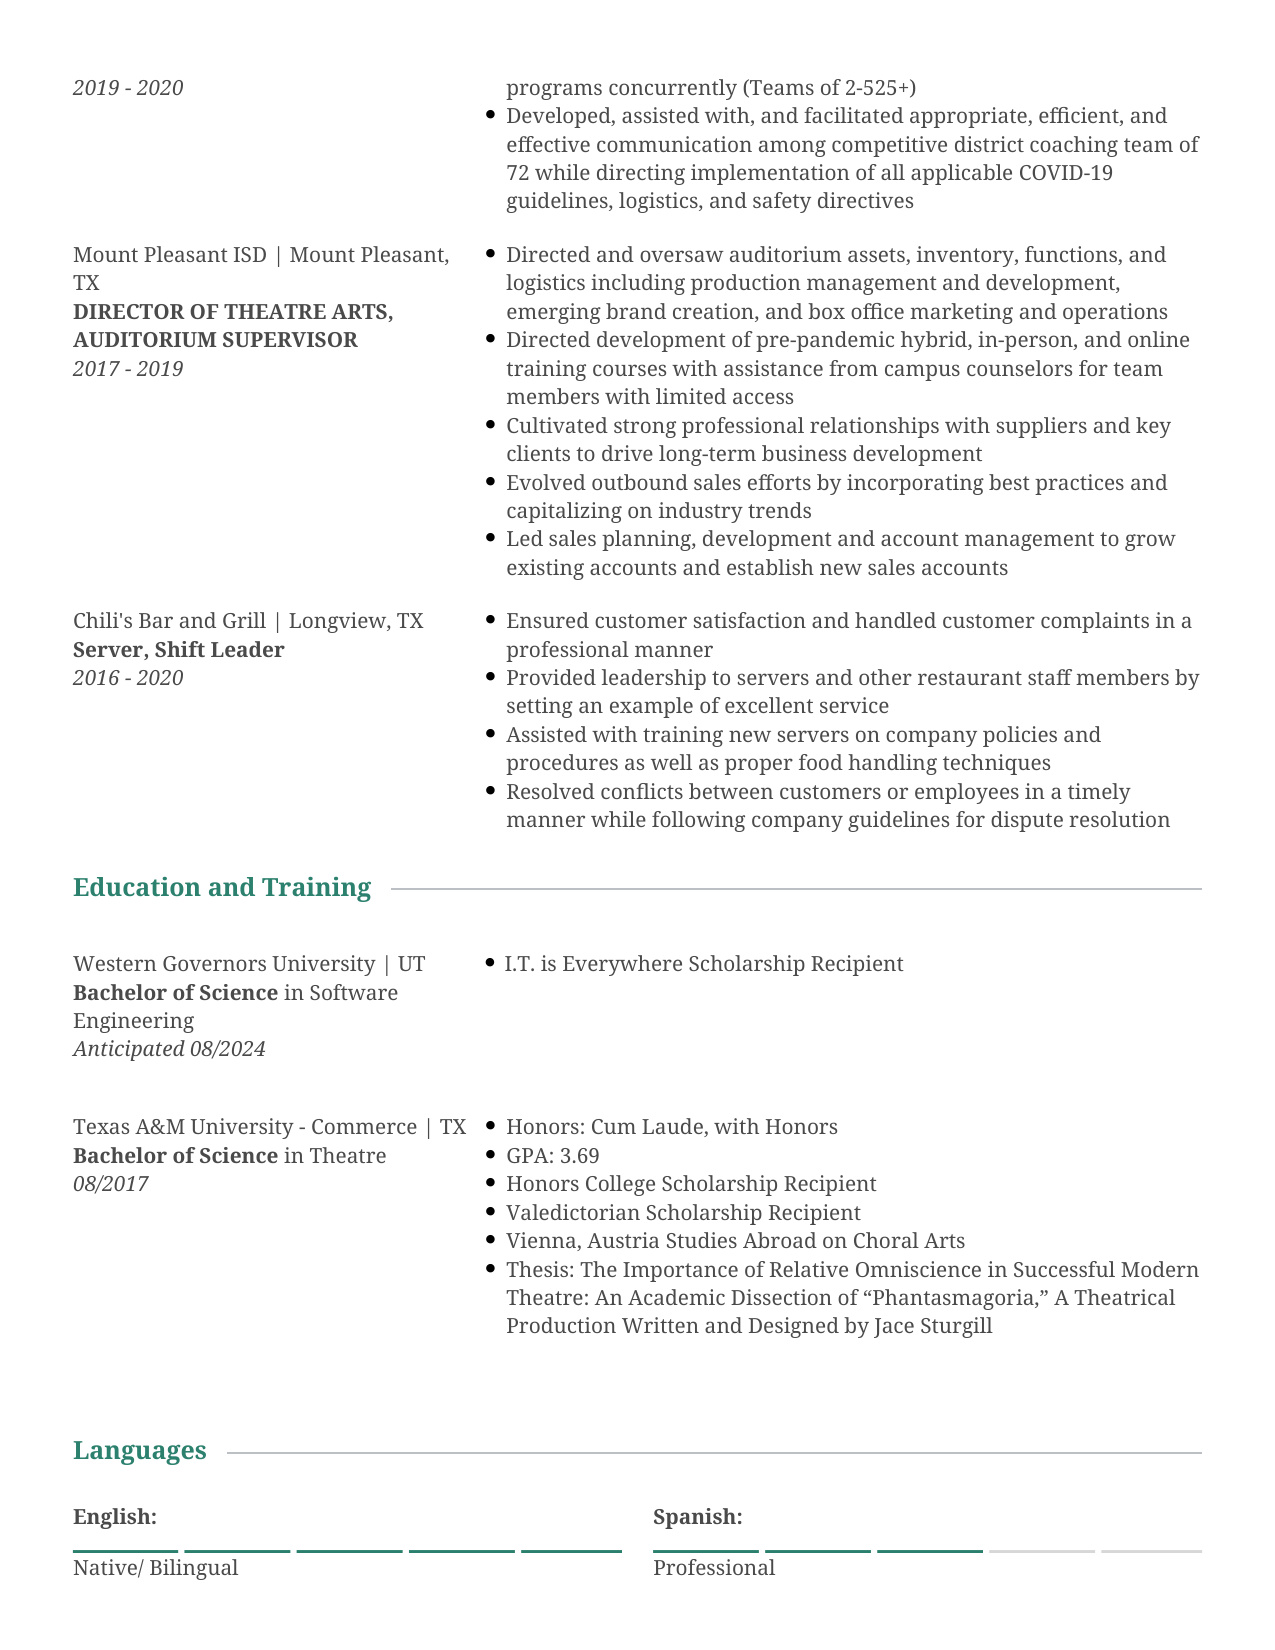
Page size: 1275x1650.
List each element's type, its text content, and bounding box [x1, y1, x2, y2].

table_header Professional [653, 1553, 1202, 1581]
table_header Western Governors University | UT Bachelor of Science in Software Engineering Anticipated 08/2024 [73, 928, 477, 1092]
table_header I.T. is Everywhere Scholarship Recipient [477, 928, 1202, 1092]
table_header Directed and oversaw auditorium assets, inventory, functions, and logistics including production management and development, emerging brand creation, and box office marketing and operations Directed development of pre-pandemic hybrid, in-person, and online training courses with assistance from campus counselors for team members with limited access Cultivated strong professional relationships with suppliers and key clients to drive long-term business development Evolved outbound sales efforts by incorporating best practices and capitalizing on industry trends Led sales planning, development and account management to grow existing accounts and establish new sales accounts [477, 219, 1202, 586]
subtitle Education and Training [73, 869, 1202, 928]
subtitle Languages [73, 1433, 1202, 1492]
table_cell Chili's Bar and Grill | Longview, TX Server, Shift Leader 2016 - 2020 [73, 586, 477, 838]
table_header Spanish: [653, 1492, 1202, 1550]
table_cell Ensured customer satisfaction and handled customer complaints in a professional manner Provided leadership to servers and other restaurant staff members by setting an example of excellent service Assisted with training new servers on company policies and procedures as well as proper food handling techniques Resolved conflicts between customers or employees in a timely manner while following company guidelines for dispute resolution [477, 586, 1202, 838]
table_header 2019 - 2020 [73, 52, 477, 219]
table_cell Honors: Cum Laude, with Honors GPA: 3.69 Honors College Scholarship Recipient Valedictorian Scholarship Recipient Vienna, Austria Studies Abroad on Choral Arts Thesis: The Importance of Relative Omniscience in Successful Modern Theatre: An Academic Dissection of “Phantasmagoria,” A Theatrical Production Written and Designed by Jace Sturgill [477, 1092, 1202, 1373]
table_header Native/ Bilingual [73, 1553, 622, 1581]
table_header Mount Pleasant ISD | Mount Pleasant, TX DIRECTOR OF THEATRE ARTS, AUDITORIUM SUPERVISOR 2017 - 2019 [73, 219, 477, 586]
table_header programs concurrently (Teams of 2-525+) Developed, assisted with, and facilitated appropriate, efficient, and effective communication among competitive district coaching team of 72 while directing implementation of all applicable COVID-19 guidelines, logistics, and safety directives [477, 52, 1202, 219]
table_header [622, 1492, 653, 1581]
table_header English: [73, 1492, 622, 1550]
table_cell Texas A&M University - Commerce | TX Bachelor of Science in Theatre 08/2017 [73, 1092, 477, 1373]
